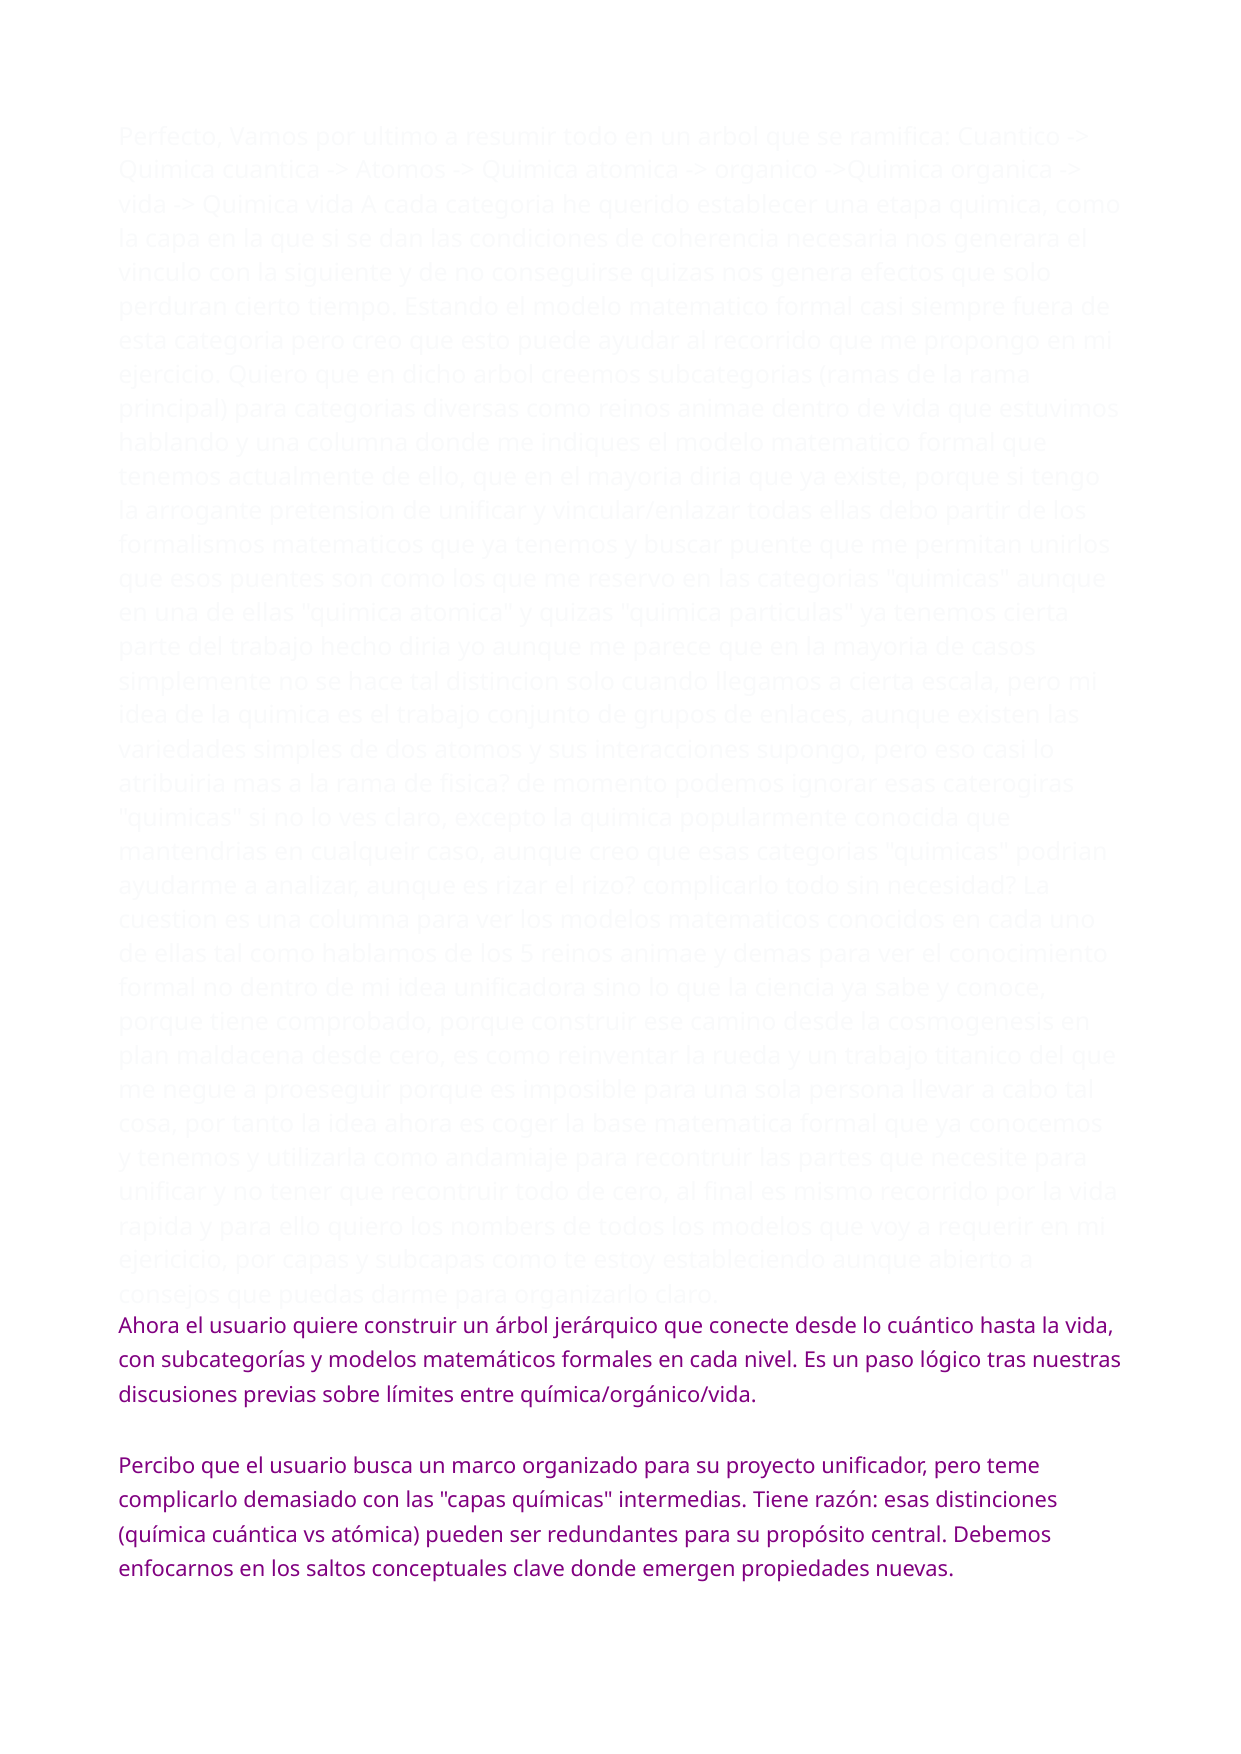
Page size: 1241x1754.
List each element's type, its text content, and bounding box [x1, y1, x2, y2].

text Ahora el usuario quiere construir un árbol jerárquico que conecte desde lo cuántico hasta la vida, con subcategorías y modelos matemáticos formales en cada nivel. Es un paso lógico tras nuestras discusiones previas sobre límites entre química/orgánico/vida. [118, 1310, 1122, 1408]
text Perfecto, Vamos por ultimo a resumir todo en un arbol que se ramifica: Cuantico -> Quimica cuantica -> Atomos -> Quimica atomica -> organico ->Quimica organica -> vida -> Quimica vida A cada categoria he querido establecer una etapa quimica, como la capa en la que si se dan las condiciones de coherencia necesaria nos generara el vinculo con la siguiente y de no conseguirse quizas nos genera efectos que solo perduran cierto tiempo. Estando el modelo matematico formal casi siempre fuera de esta categoria pero creo que esto puede ayudar al recorrido que me propongo en mi ejercicio. Quiero que en dicho arbol creemos subcategorias (ramas de la rama principal) para categorias diversas como reinos animae dentro de vida que estuvimos hablando y una columna donde me indiques el modelo matematico formal que tenemos actualmente de ello, que en el mayoria diria que ya existe, porque si tengo la arrogante pretension de unificar y vincular/enlazar todas ellas debo partir de los formalismos matematicos que ya tenemos y buscar puente que me permitan unirlos que esos puentes son como los que me reservo en las categorias "quimicas" aunque en una de ellas "quimica atomica" y quizas "quimica particulas" ya tenemos cierta parte del trabajo hecho diria yo aunque me parece que en la mayoria de casos simplemente no se hace tal distincion solo cuando llegamos a cierta escala, pero mi idea de la quimica es el trabajo conjunto de grupos de enlaces, aunque existen las variedades simples de dos atomos y sus interacciones supongo, pero eso casi lo atribuiria mas a la rama de fisica? de momento podemos ignorar esas caterogiras "quimicas" si no lo ves claro, excepto la quimica popularmente conocida que mantendrias en cualqueir caso, aunque creo que esas categorias "quimicas" podrian ayudarme a analizar, aunque es rizar el rizo? complicarlo todo sin necesidad? La cuestion es una columna para ver los modelos matematicos conocidos en cada uno de ellas tal como hablamos de los 5 reinos animae y demas para ver el conocimiento formal no dentro de mi idea unificadora sino lo que la ciencia ya sabe y conoce, porque tiene comprobado, porque construir ese camino desde la cosmogenesis en plan maldacena desde cero, es como reinventar la rueda y un trabajo titanico del que me negue a proeseguir porque es imposible para una sola persona llevar a cabo tal cosa, por tanto la idea ahora es coger la base matematica formal que ya conocemos y tenemos y utilizarla como andamiaje para recontruir las partes que necesite para unificar y no tener que recontruir todo de cero, al final es mismo recorrido por la vida rapida y para ello quiero los nombers de todos los modelos que voy a requerir en mi ejericicio, por capas y subcapas como te estoy estableciendo aunque abierto a consejos que puedas darme para organizarlo claro. [118, 118, 1122, 1310]
text Percibo que el usuario busca un marco organizado para su proyecto unificador, pero teme complicarlo demasiado con las "capas químicas" intermedias. Tiene razón: esas distinciones (química cuántica vs atómica) pueden ser redundantes para su propósito central. Debemos enfocarnos en los saltos conceptuales clave donde emergen propiedades nuevas. [118, 1450, 1122, 1583]
